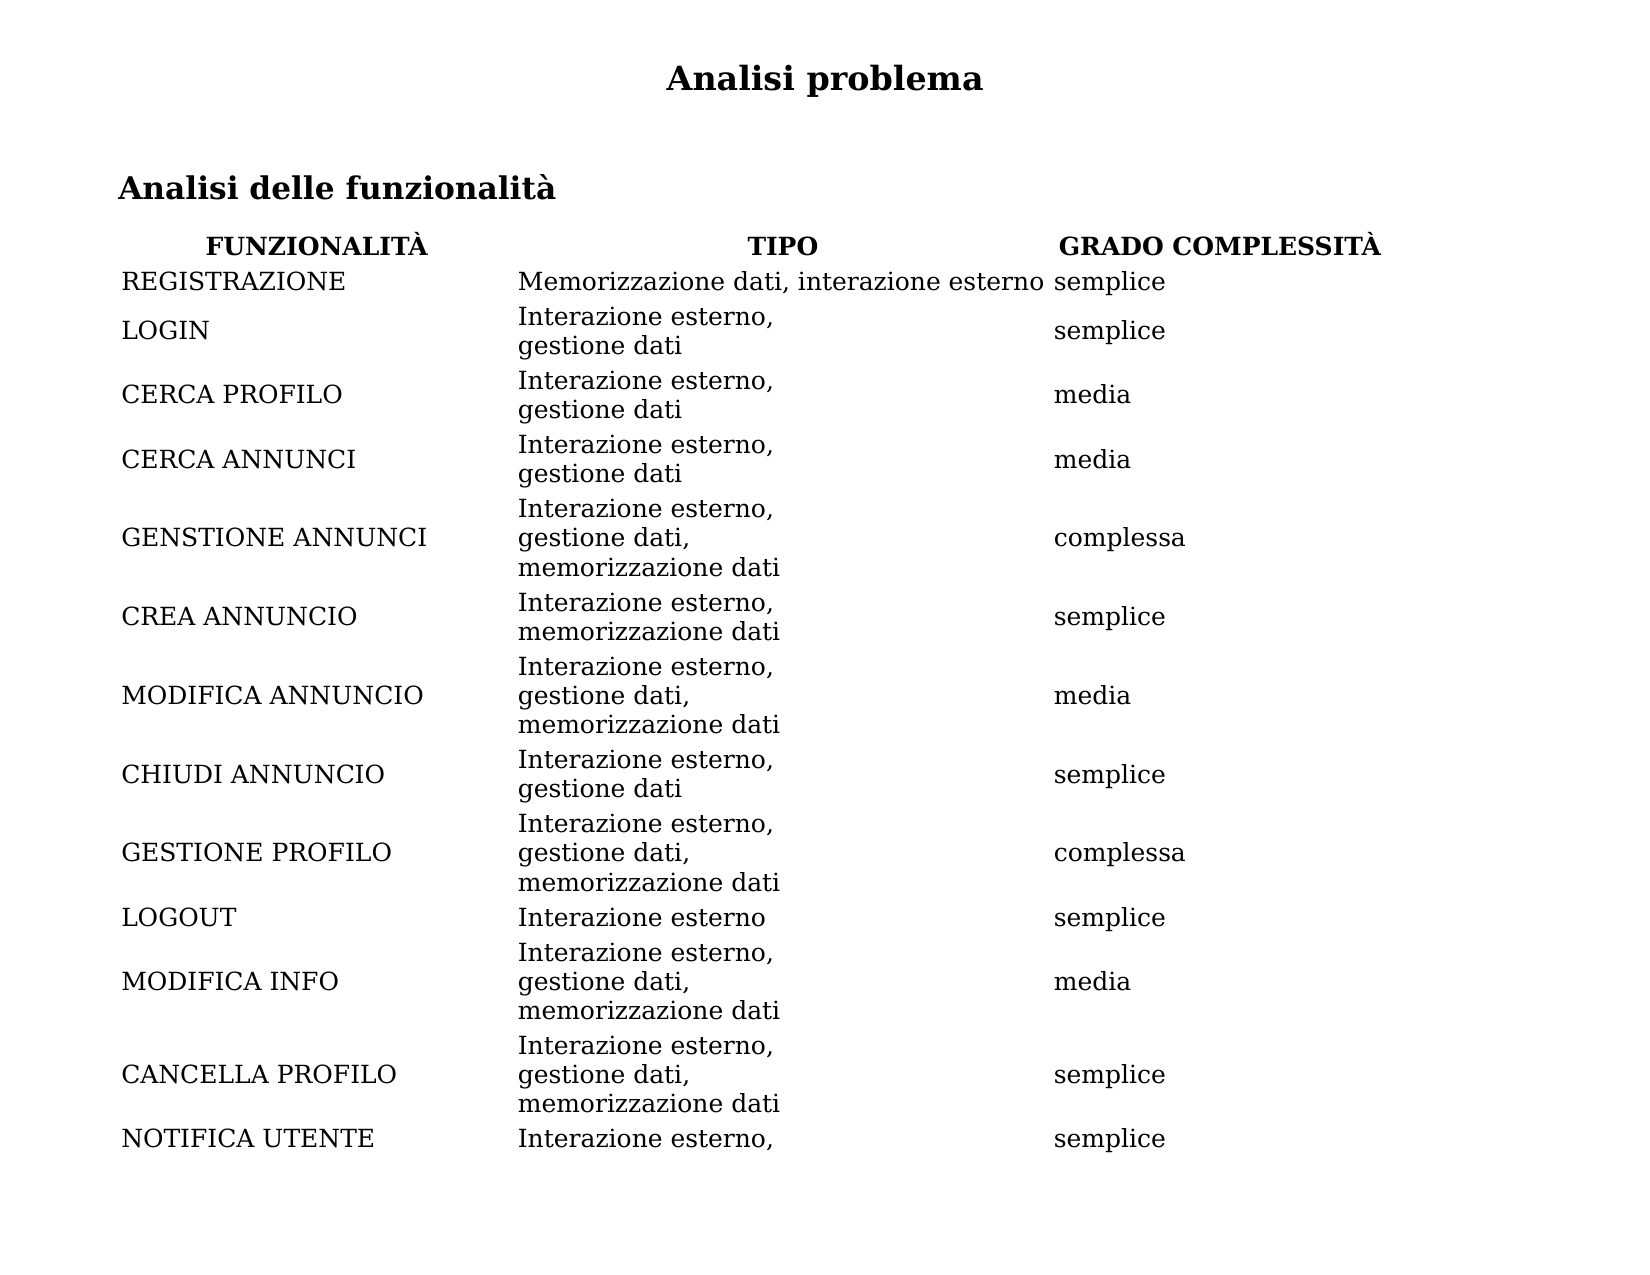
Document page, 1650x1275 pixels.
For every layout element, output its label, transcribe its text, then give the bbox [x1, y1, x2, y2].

table_header FUNZIONALITÀ [118, 229, 515, 264]
table_cell semplice [1051, 1028, 1389, 1122]
table_cell Interazione esterno, gestione dati, memorizzazione dati [515, 649, 1051, 742]
table_header TIPO [515, 229, 1051, 264]
table_cell Memorizzazione dati, interazione esterno [515, 264, 1051, 299]
text Analisi problema [118, 59, 1532, 98]
table_cell Interazione esterno, gestione dati, memorizzazione dati [515, 935, 1051, 1028]
table_cell CERCA ANNUNCI [118, 427, 515, 492]
table_cell Interazione esterno, gestione dati [515, 363, 1051, 427]
table_cell semplice [1051, 299, 1389, 363]
table_cell complessa [1051, 492, 1389, 585]
table_cell semplice [1051, 585, 1389, 649]
table_cell CREA ANNUNCIO [118, 585, 515, 649]
table_cell NOTIFICA UTENTE [118, 1122, 515, 1157]
table_cell media [1051, 427, 1389, 492]
table_cell GENSTIONE ANNUNCI [118, 492, 515, 585]
table_cell Interazione esterno, gestione dati [515, 427, 1051, 492]
table_cell semplice [1051, 900, 1389, 935]
table_cell Interazione esterno, gestione dati, memorizzazione dati [515, 807, 1051, 900]
table_cell Interazione esterno [515, 900, 1051, 935]
table_cell Interazione esterno, gestione dati, memorizzazione dati [515, 1028, 1051, 1122]
table_cell LOGOUT [118, 900, 515, 935]
table_cell complessa [1051, 807, 1389, 900]
table_cell Interazione esterno, gestione dati, memorizzazione dati [515, 492, 1051, 585]
table_header GRADO COMPLESSITÀ [1051, 229, 1389, 264]
table_cell Interazione esterno, memorizzazione dati [515, 585, 1051, 649]
table_cell semplice [1051, 742, 1389, 807]
table_cell CHIUDI ANNUNCIO [118, 742, 515, 807]
table_cell GESTIONE PROFILO [118, 807, 515, 900]
table_cell Interazione esterno, gestione dati [515, 299, 1051, 363]
table_cell Interazione esterno, gestione dati [515, 742, 1051, 807]
table_cell semplice [1051, 1122, 1389, 1157]
table_cell MODIFICA INFO [118, 935, 515, 1028]
table_cell MODIFICA ANNUNCIO [118, 649, 515, 742]
table_cell REGISTRAZIONE [118, 264, 515, 299]
table_cell media [1051, 935, 1389, 1028]
table_cell CERCA PROFILO [118, 363, 515, 427]
text Analisi delle funzionalità [118, 170, 1532, 207]
table_cell Interazione esterno, [515, 1122, 1051, 1157]
table_cell semplice [1051, 264, 1389, 299]
table_cell CANCELLA PROFILO [118, 1028, 515, 1122]
table_cell LOGIN [118, 299, 515, 363]
table_cell media [1051, 363, 1389, 427]
table_cell media [1051, 649, 1389, 742]
